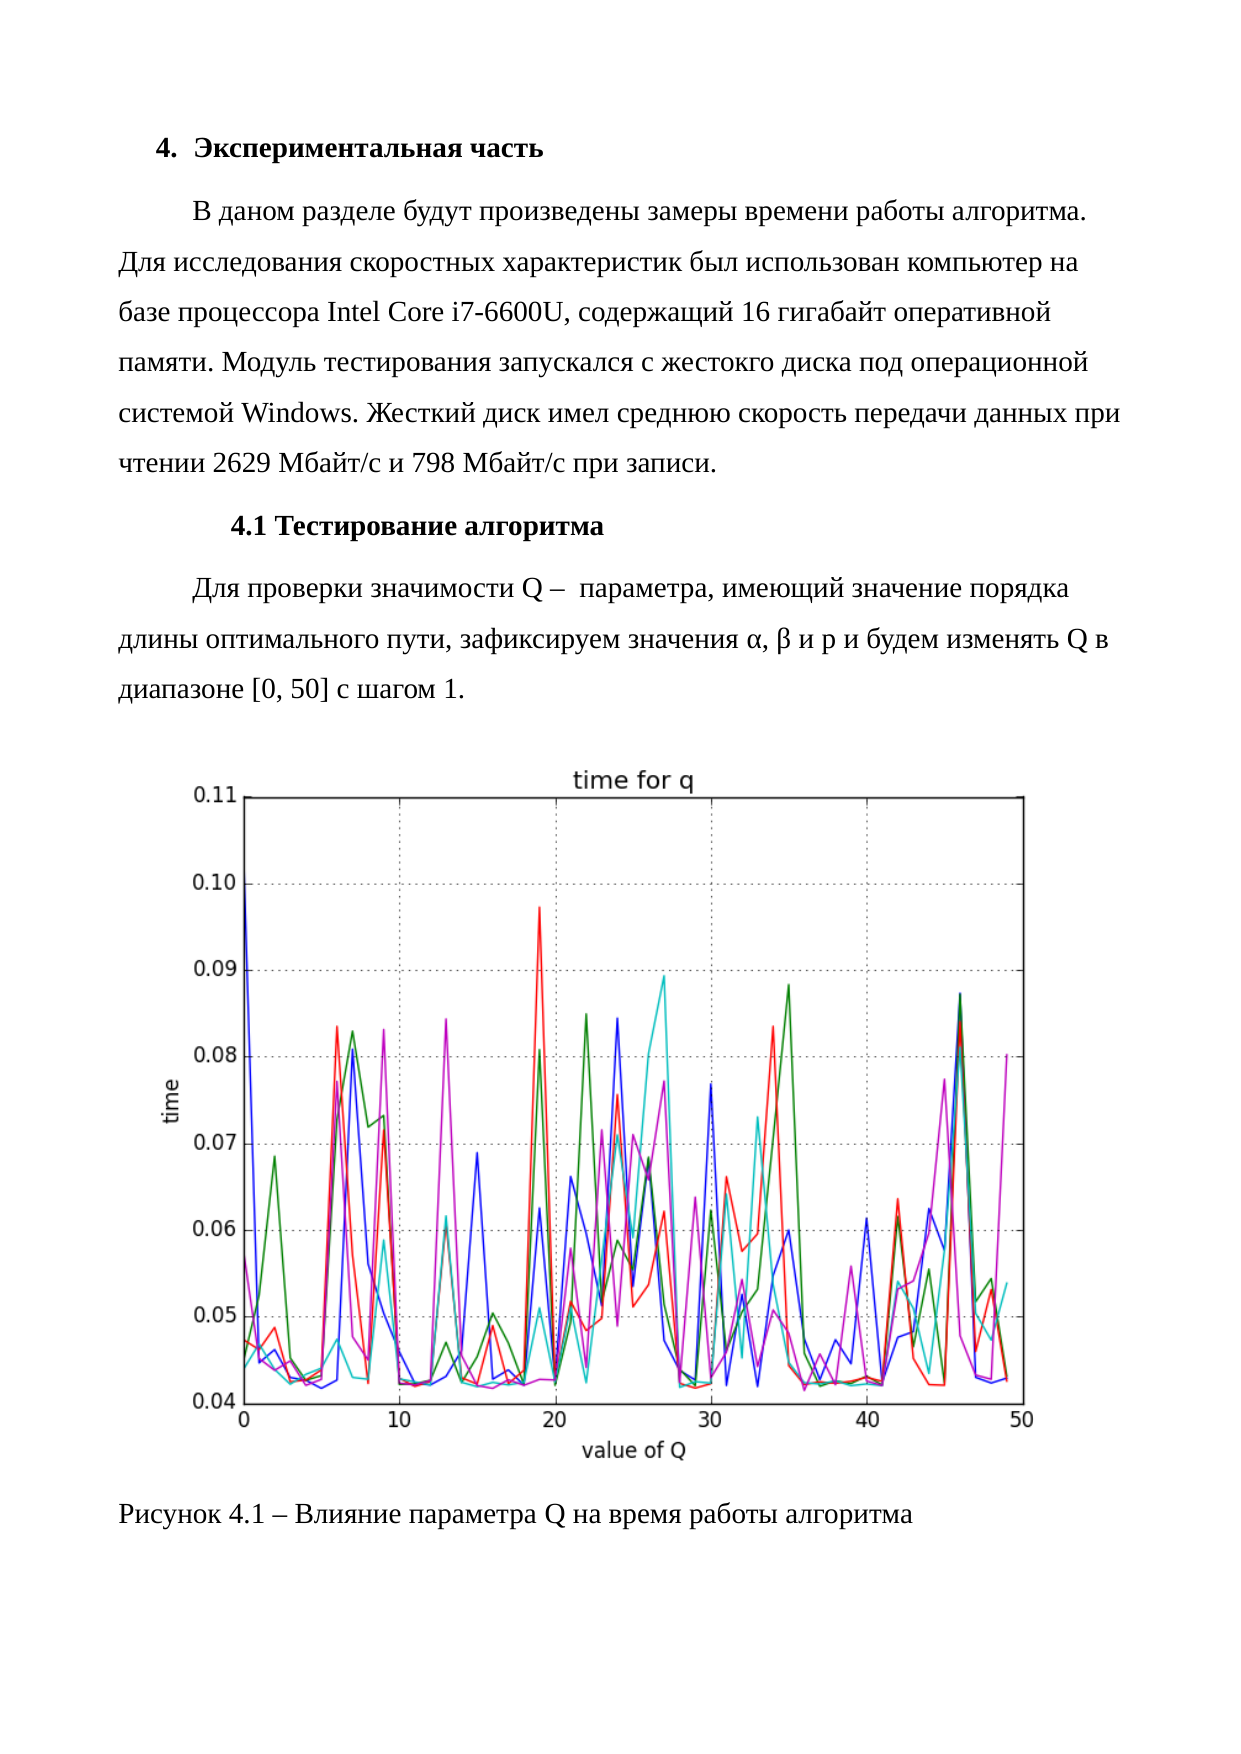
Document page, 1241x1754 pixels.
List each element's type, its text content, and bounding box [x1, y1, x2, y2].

text Для проверки значимости Q – параметра, имеющий значение порядка длины оптимального пути, зафиксируем значения α, β и p и будем изменять Q в диапазоне [0, 50] с шагом 1. [118, 571, 1122, 705]
picture [118, 721, 1123, 1479]
text В даном разделе будут произведены замеры времени работы алгоритма. Для исследования скоростных характеристик был использован компьютер на базе процессора Intel Core i7-6600U, содержащий 16 гигабайт оперативной памяти. Модуль тестирования запускался с жестокго диска под операционной системой Windows. Жесткий диск имел среднюю скорость передачи данных при чтении 2629 Мбайт/с и 798 Мбайт/с при записи. [118, 193, 1122, 478]
text Рисунок 4.1 – Влияние параметра Q на время работы алгоритма [118, 1479, 1122, 1529]
list 4.1 Тестирование алгоритма [193, 508, 1122, 541]
list Экспериментальная часть [156, 131, 1122, 164]
